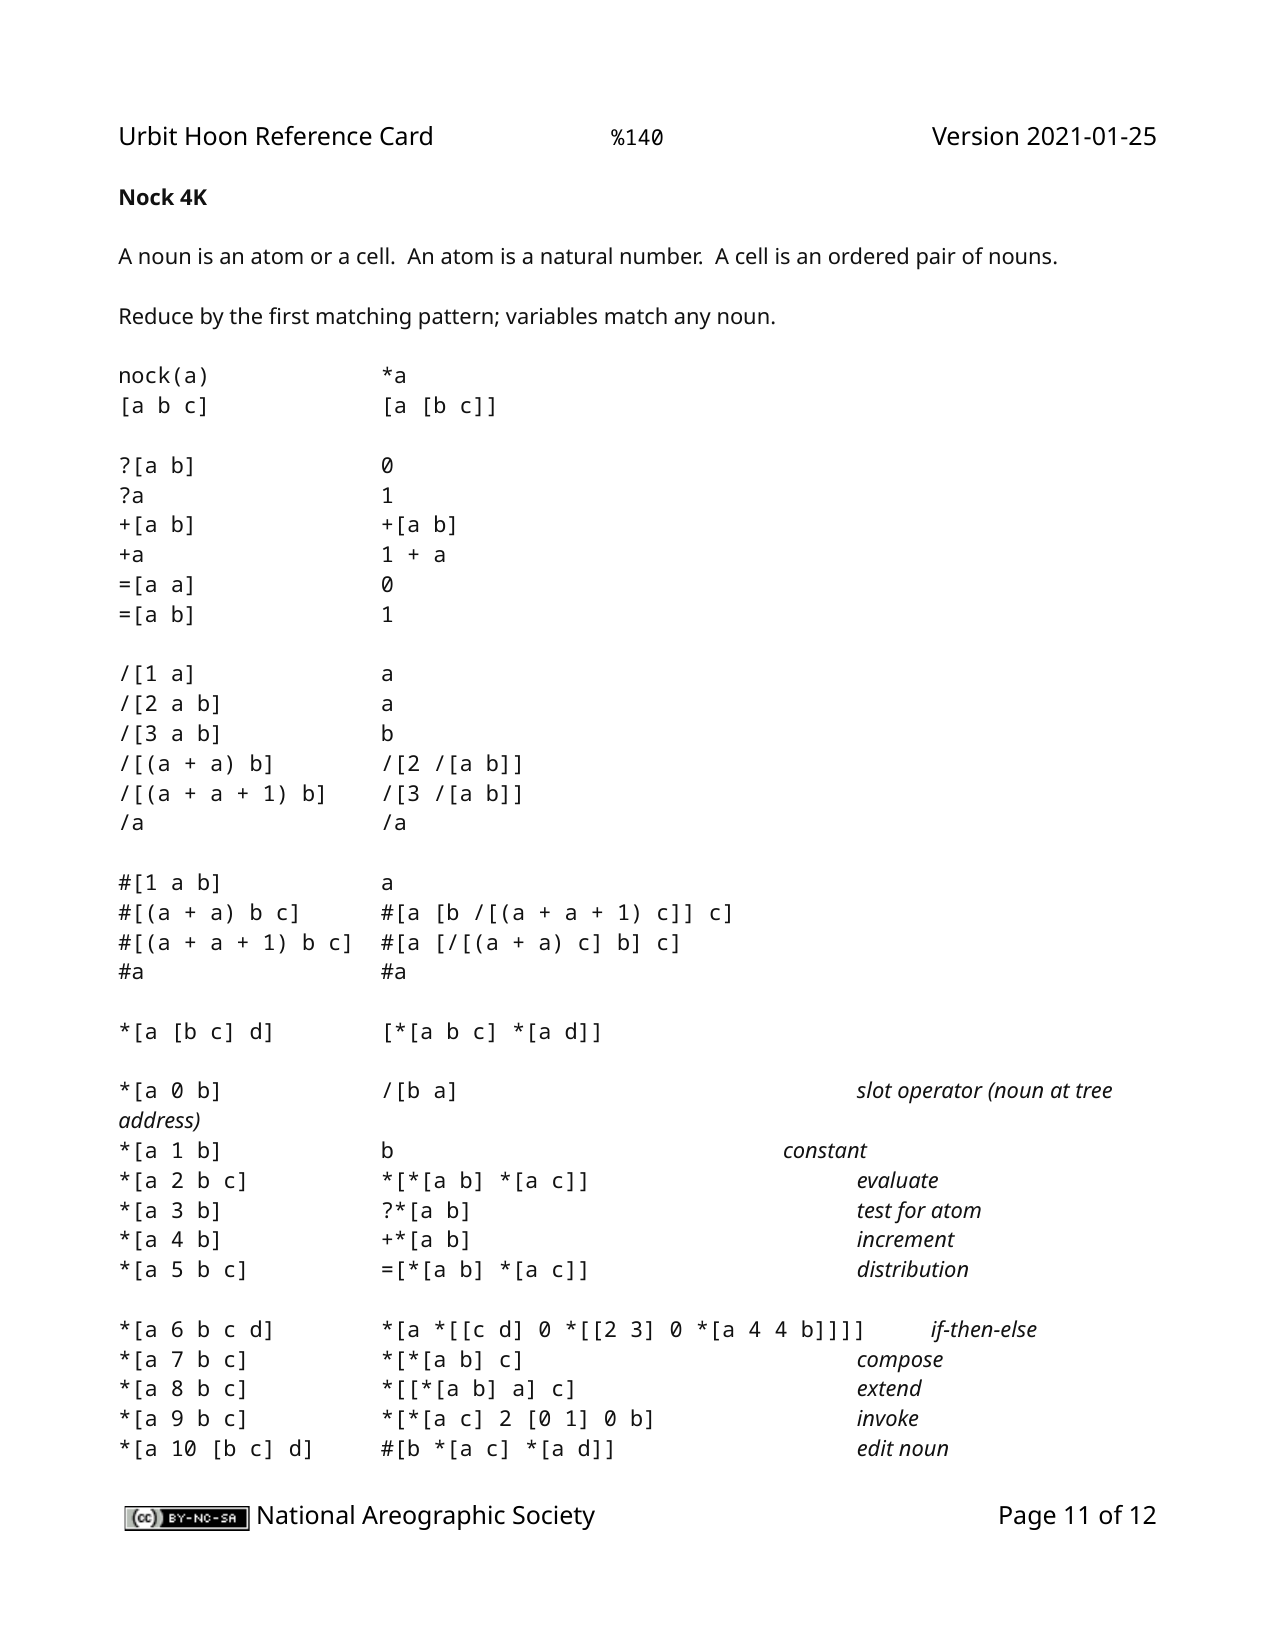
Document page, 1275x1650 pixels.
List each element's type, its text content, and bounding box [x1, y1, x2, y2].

text *[a 1 b] b constant [118, 1135, 1157, 1165]
text /[1 a] a [118, 658, 1157, 688]
picture [124, 1506, 250, 1531]
text #[1 a b] a [118, 867, 1157, 897]
text /[3 a b] b [118, 718, 1157, 748]
text *[a 5 b c] =[*[a b] *[a c]] distribution [118, 1254, 1157, 1284]
text *[a 8 b c] *[[*[a b] a] c] extend [118, 1373, 1157, 1403]
text nock(a) *a [118, 360, 1157, 390]
text #a #a [118, 956, 1157, 986]
text /[2 a b] a [118, 688, 1157, 718]
text *[a 9 b c] *[*[a c] 2 [0 1] 0 b] invoke [118, 1403, 1157, 1433]
text Nock 4K [118, 182, 1157, 211]
text #[(a + a + 1) b c] #[a [/[(a + a) c] b] c] [118, 926, 1157, 956]
text *[a 2 b c] *[*[a b] *[a c]] evaluate [118, 1165, 1157, 1194]
text *[a 3 b] ?*[a b] test for atom [118, 1194, 1157, 1224]
text *[a 10 [b c] d] #[b *[a c] *[a d]] edit noun [118, 1433, 1157, 1463]
text *[a [b c] d] [*[a b c] *[a d]] [118, 1016, 1157, 1046]
text =[a b] 1 [118, 599, 1157, 628]
text *[a 0 b] /[b a] slot operator (noun at tree address) [118, 1075, 1157, 1135]
text A noun is an atom or a cell. An atom is a natural number. A cell is an ordered pair of nouns. [118, 241, 1157, 271]
text ?[a b] 0 [118, 450, 1157, 479]
text *[a 6 b c d] *[a *[[c d] 0 *[[2 3] 0 *[a 4 4 b]]]] if-then-else [118, 1314, 1157, 1343]
text *[a 7 b c] *[*[a b] c] compose [118, 1343, 1157, 1373]
text [a b c] [a [b c]] [118, 390, 1157, 420]
text +[a b] +[a b] [118, 509, 1157, 539]
text ?a 1 [118, 479, 1157, 509]
text =[a a] 0 [118, 569, 1157, 599]
text Reduce by the first matching pattern; variables match any noun. [118, 301, 1157, 331]
text /[(a + a + 1) b] /[3 /[a b]] [118, 777, 1157, 807]
text *[a 4 b] +*[a b] increment [118, 1224, 1157, 1254]
text /[(a + a) b] /[2 /[a b]] [118, 748, 1157, 777]
text /a /a [118, 807, 1157, 837]
text #[(a + a) b c] #[a [b /[(a + a + 1) c]] c] [118, 897, 1157, 926]
text +a 1 + a [118, 539, 1157, 569]
